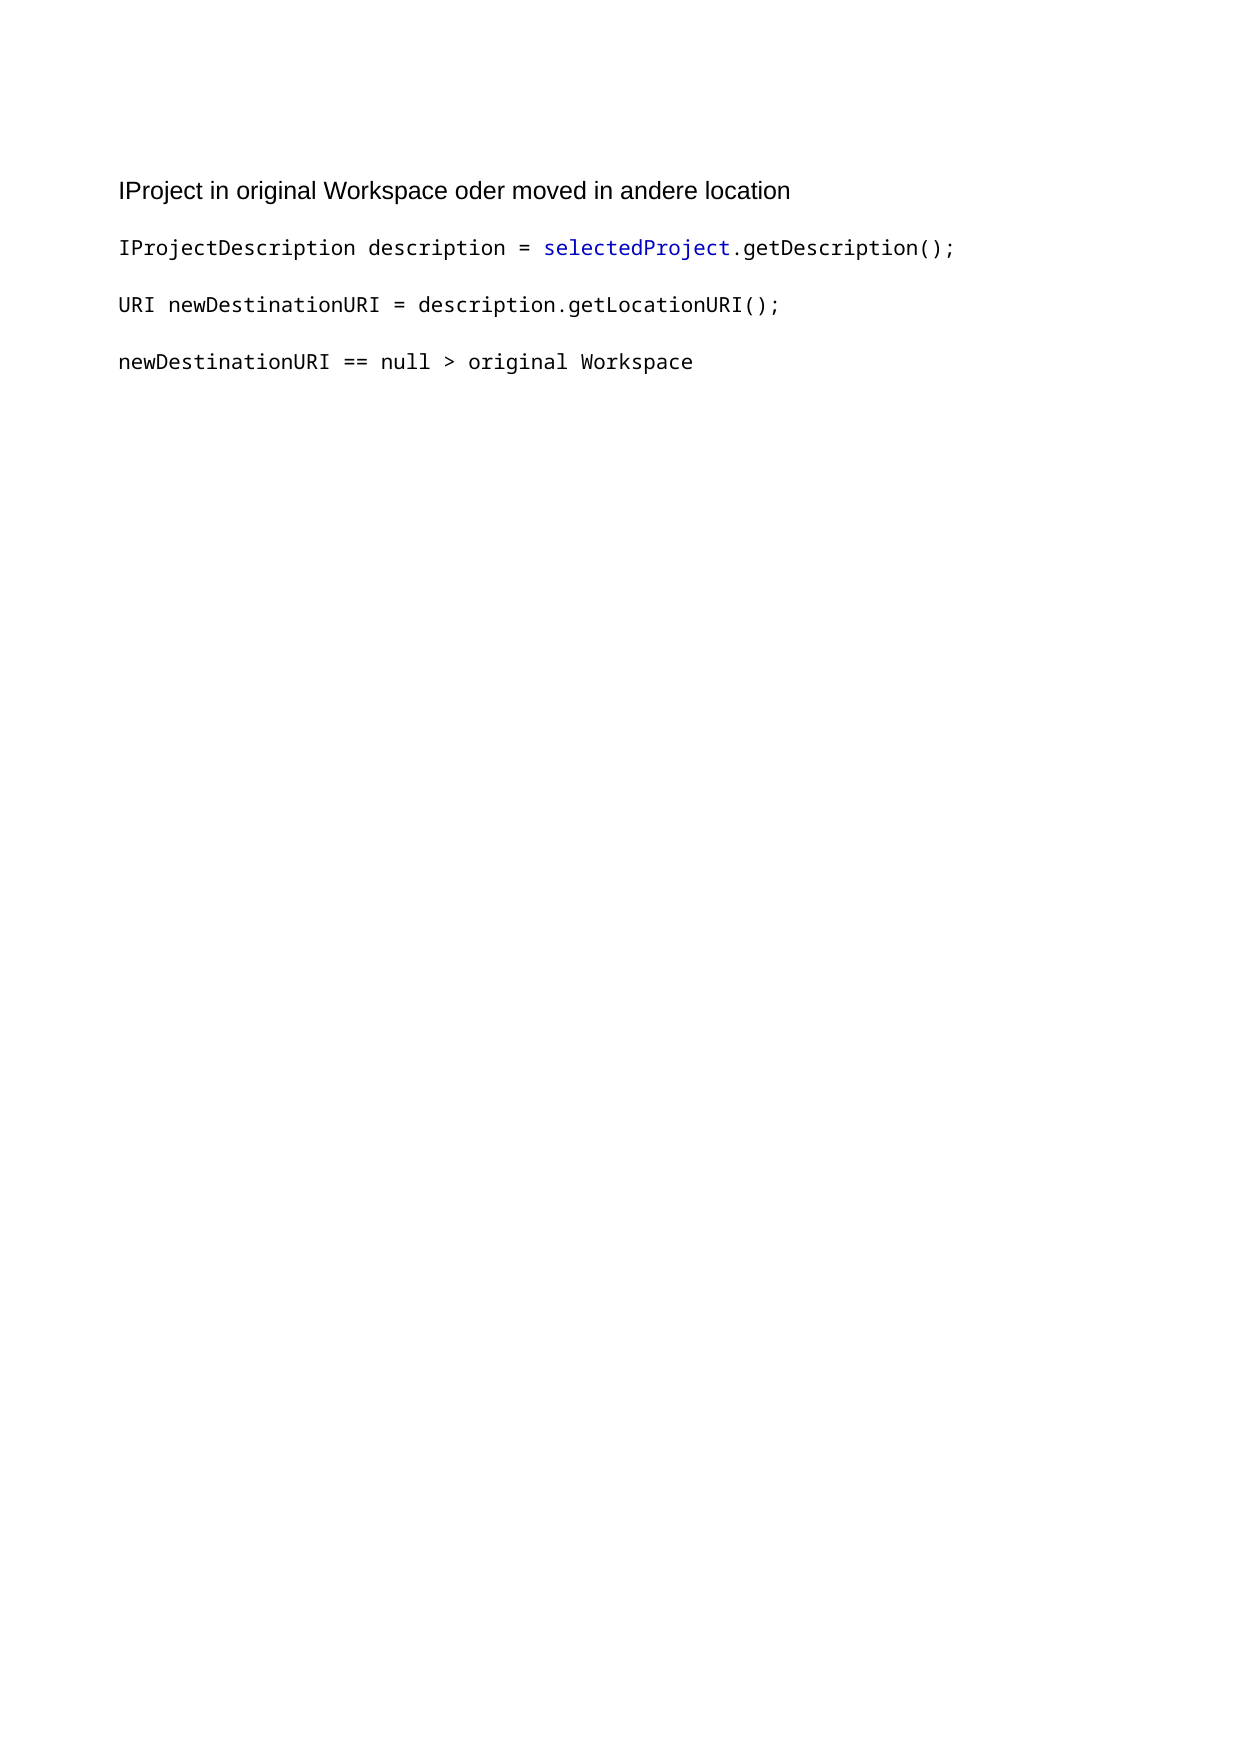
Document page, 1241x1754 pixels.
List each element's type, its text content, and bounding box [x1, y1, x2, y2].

text newDestinationURI == null > original Workspace [118, 347, 1122, 376]
text IProject in original Workspace oder moved in andere location [118, 176, 1122, 204]
text IProjectDescription description = selectedProject.getDescription(); [118, 233, 1122, 290]
text URI newDestinationURI = description.getLocationURI(); [118, 290, 1122, 318]
